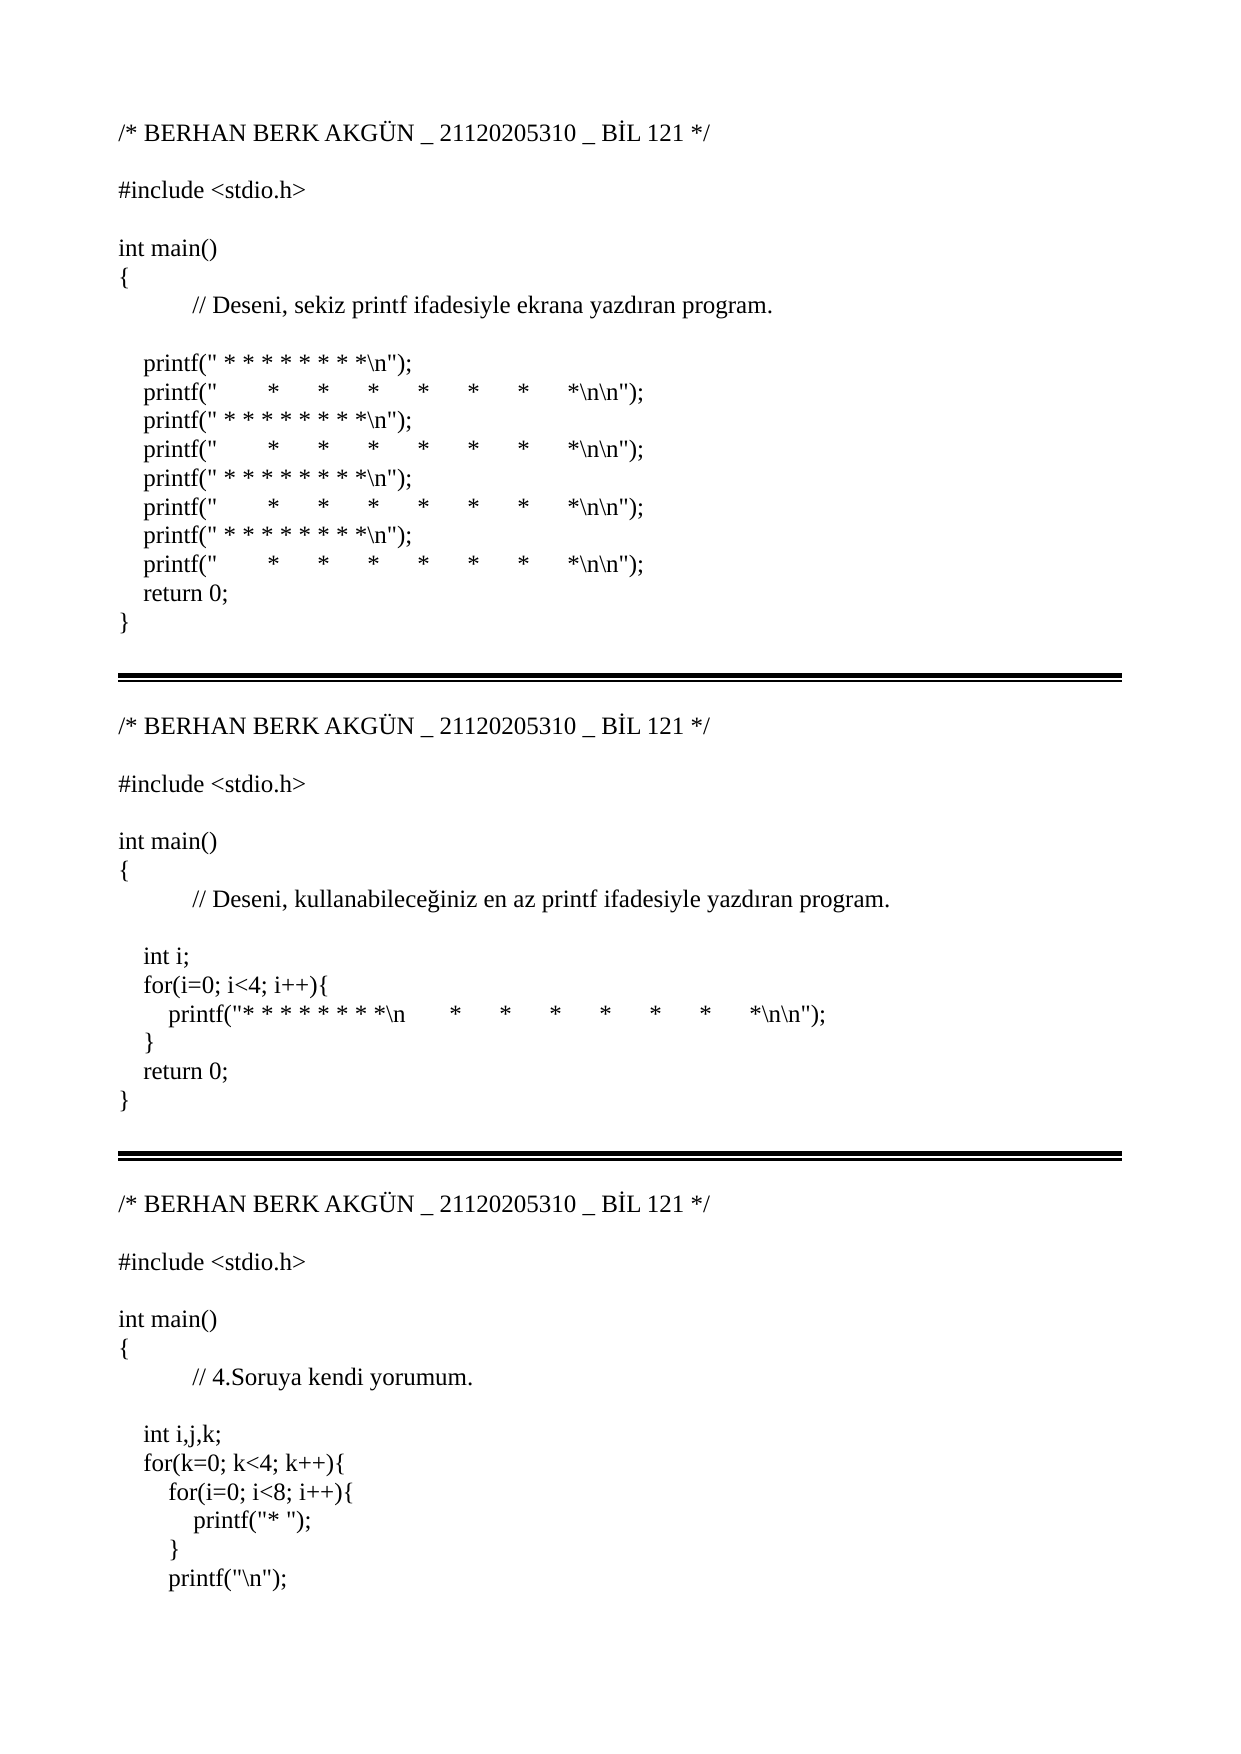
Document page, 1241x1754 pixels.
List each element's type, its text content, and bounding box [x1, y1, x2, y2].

text printf(" * * * * * * * *\n"); [118, 463, 1122, 492]
text printf(" * * * * * * *\n\n"); [118, 434, 1122, 463]
text #include <stdio.h> [118, 176, 1122, 204]
text for(k=0; k<4; k++){ [118, 1448, 1122, 1477]
text // Deseni, sekiz printf ifadesiyle ekrana yazdıran program. [118, 291, 1122, 319]
text { [118, 1333, 1122, 1362]
text // 4.Soruya kendi yorumum. [118, 1362, 1122, 1391]
text int i; [118, 941, 1122, 970]
text /* BERHAN BERK AKGÜN _ 21120205310 _ BİL 121 */ [118, 711, 1122, 740]
text int main() [118, 233, 1122, 262]
text printf(" * * * * * * *\n\n"); [118, 492, 1122, 521]
text // Deseni, kullanabileceğiniz en az printf ifadesiyle yazdıran program. [118, 884, 1122, 912]
text } [118, 1534, 1122, 1563]
text #include <stdio.h> [118, 1247, 1122, 1276]
text { [118, 855, 1122, 884]
text printf(" * * * * * * * *\n"); [118, 521, 1122, 549]
text return 0; [118, 1056, 1122, 1085]
text int main() [118, 1304, 1122, 1333]
text { [118, 262, 1122, 291]
text return 0; [118, 578, 1122, 607]
text int main() [118, 826, 1122, 855]
text for(i=0; i<8; i++){ [118, 1477, 1122, 1506]
text printf(" * * * * * * * *\n"); [118, 348, 1122, 377]
text printf(" * * * * * * * *\n"); [118, 406, 1122, 434]
text int i,j,k; [118, 1419, 1122, 1448]
text printf("* "); [118, 1506, 1122, 1534]
text } [118, 1085, 1122, 1114]
text } [118, 607, 1122, 636]
text /* BERHAN BERK AKGÜN _ 21120205310 _ BİL 121 */ [118, 118, 1122, 147]
text for(i=0; i<4; i++){ [118, 970, 1122, 999]
text printf(" * * * * * * *\n\n"); [118, 377, 1122, 406]
text printf("\n"); [118, 1563, 1122, 1592]
text printf(" * * * * * * *\n\n"); [118, 549, 1122, 578]
text } [118, 1027, 1122, 1056]
text /* BERHAN BERK AKGÜN _ 21120205310 _ BİL 121 */ [118, 1189, 1122, 1218]
text #include <stdio.h> [118, 769, 1122, 797]
text printf("* * * * * * * *\n * * * * * * *\n\n"); [118, 999, 1122, 1027]
